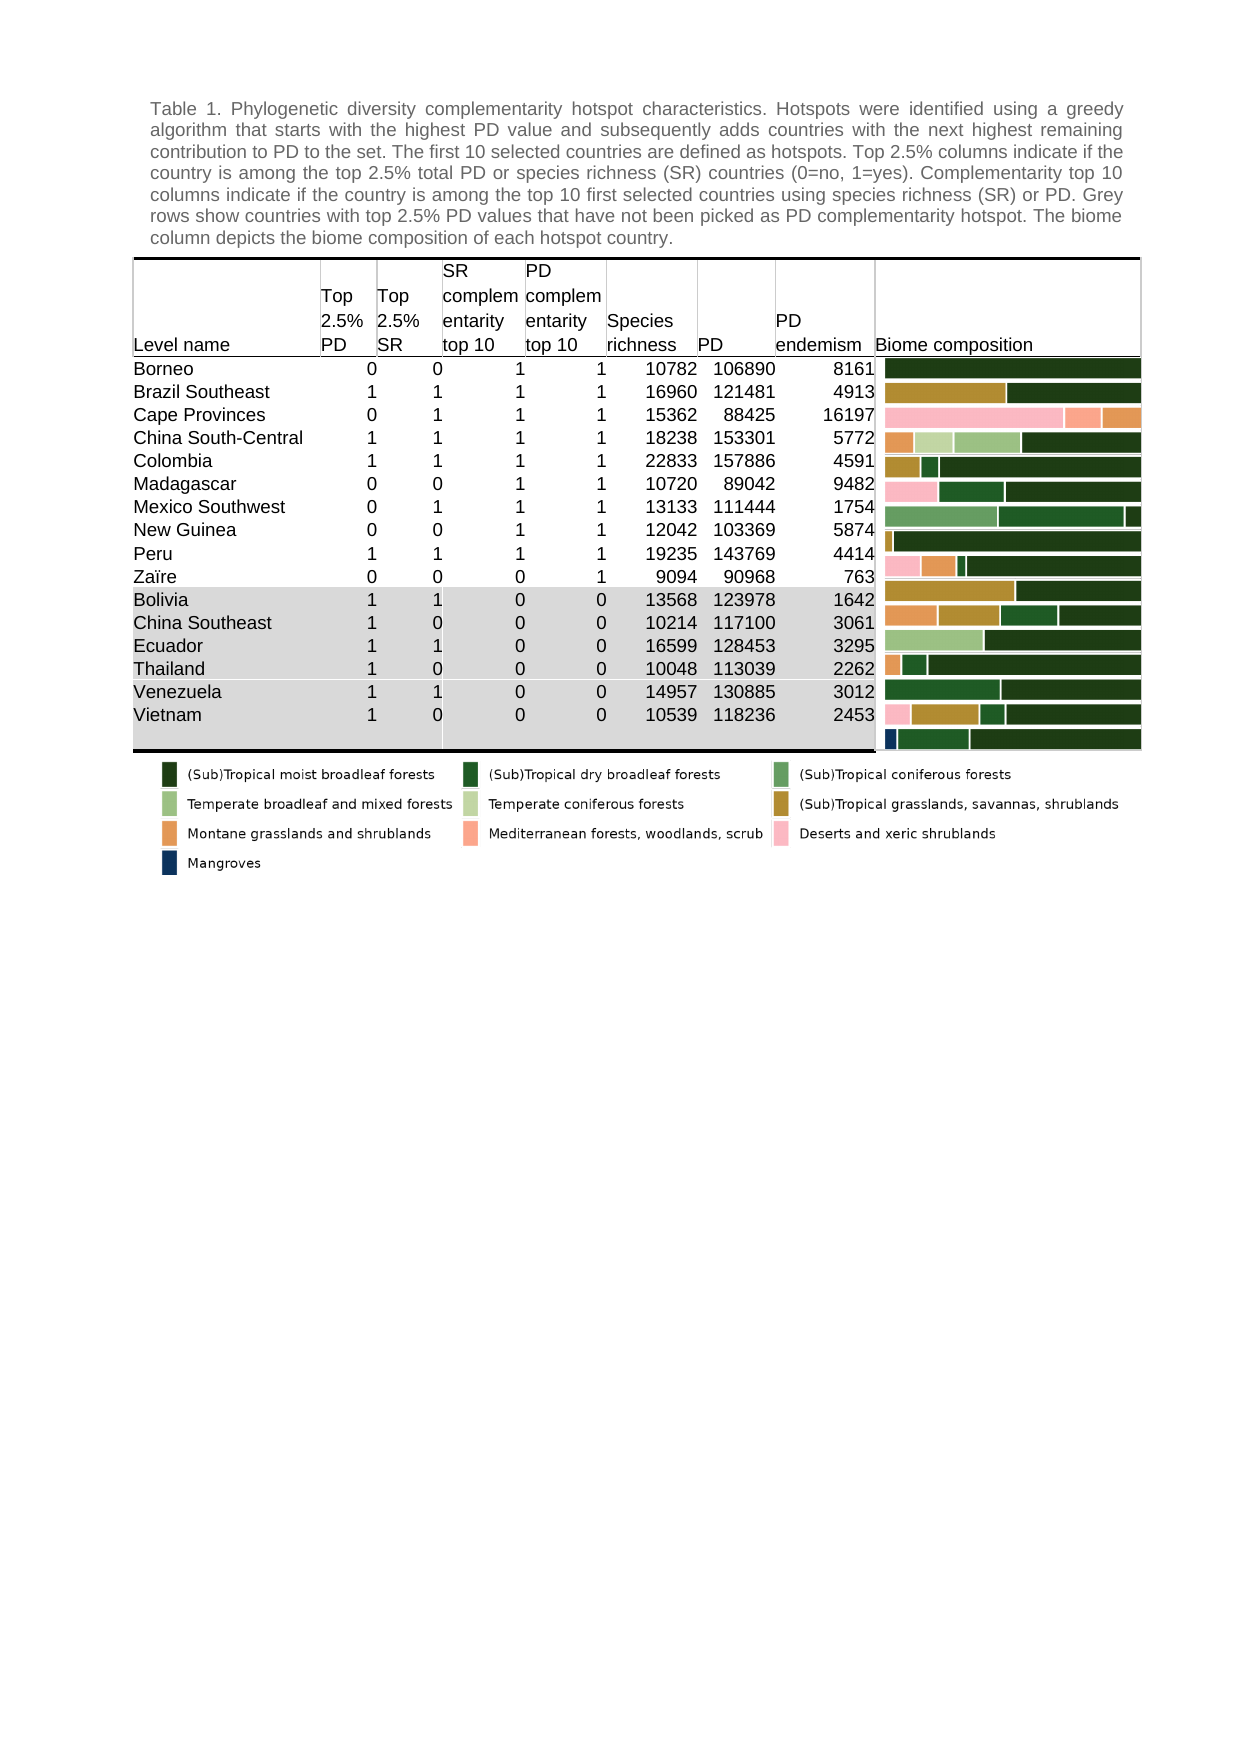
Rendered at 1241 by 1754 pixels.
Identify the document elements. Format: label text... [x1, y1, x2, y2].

table_cell 0 [377, 703, 442, 749]
table_cell 118236 [697, 703, 775, 749]
table_cell 117100 [697, 610, 775, 633]
table_cell 1 [321, 379, 377, 402]
table_cell 4591 [775, 448, 874, 471]
table_cell 763 [775, 564, 874, 587]
table_cell 0 [377, 564, 442, 587]
table_cell 1642 [775, 587, 874, 610]
table_cell 0 [377, 656, 442, 679]
table_cell 1 [377, 379, 442, 402]
table_cell 103369 [697, 518, 775, 541]
table_cell 111444 [697, 495, 775, 518]
table_cell 153301 [697, 425, 775, 448]
table_cell 9094 [607, 564, 697, 587]
table_cell 0 [525, 587, 607, 610]
table_header SR complementarity top 10 [443, 260, 525, 356]
table_cell 121481 [697, 379, 775, 402]
table_cell China South-Central [133, 425, 321, 448]
table_cell 0 [525, 680, 607, 703]
table_cell 3295 [775, 633, 874, 656]
table_cell 0 [443, 703, 525, 749]
table_cell 0 [443, 680, 525, 703]
table_cell 16960 [607, 379, 697, 402]
table_cell 0 [377, 471, 442, 494]
table_cell 2262 [775, 656, 874, 679]
table_cell 1 [525, 379, 607, 402]
table_cell 1 [443, 379, 525, 402]
table_cell 13568 [607, 587, 697, 610]
table_header Biome composition [876, 260, 1140, 356]
table_cell 5874 [775, 518, 874, 541]
table_cell 0 [443, 633, 525, 656]
table_cell New Guinea [133, 518, 321, 541]
table_cell 106890 [697, 357, 775, 379]
table_cell 15362 [607, 402, 697, 425]
picture [884, 357, 1141, 750]
table_cell 4913 [775, 379, 874, 402]
table_cell 2453 [775, 703, 874, 749]
table_cell 19235 [607, 541, 697, 564]
table_cell 1 [443, 541, 525, 564]
table_cell 0 [377, 357, 442, 379]
table_cell 10782 [607, 357, 697, 379]
table_cell 0 [443, 587, 525, 610]
table_cell 14957 [607, 680, 697, 703]
table_cell 1 [443, 518, 525, 541]
table_cell 1 [443, 495, 525, 518]
table_header Top 2.5% PD [321, 260, 376, 356]
table_cell 1 [321, 425, 377, 448]
table_cell 0 [377, 610, 442, 633]
table_cell 89042 [697, 471, 775, 494]
table_cell 1 [525, 541, 607, 564]
table_cell China Southeast [133, 610, 321, 633]
table_cell 16197 [775, 402, 874, 425]
table_cell 1 [321, 448, 377, 471]
table_cell 1 [377, 402, 442, 425]
table_cell Venezuela [133, 680, 321, 703]
table_cell 0 [525, 703, 607, 749]
table_cell 1 [377, 448, 442, 471]
table_header Level name [134, 260, 320, 356]
table_cell 1 [377, 587, 442, 610]
table_header PD endemism [776, 260, 874, 356]
table_cell 10214 [607, 610, 697, 633]
table_cell 130885 [697, 680, 775, 703]
table_cell 1 [443, 471, 525, 494]
table_cell 143769 [697, 541, 775, 564]
table_cell 123978 [697, 587, 775, 610]
table_cell Brazil Southeast [133, 379, 321, 402]
table_cell 1 [443, 425, 525, 448]
table_cell 0 [321, 518, 377, 541]
subtitle Table 1. Phylogenetic diversity complementarity hotspot characteristics. Hotspots were identified using a greedy algorithm that starts with the highest PD value and subsequently adds countries with the next highest remaining contribution to PD to the set. The first 10 selected countries are defined as hotspots. Top 2.5% columns indicate if the country is among the top 2.5% total PD or species richness (SR) countries (0=no, 1=yes). Complementarity top 10 columns indicate if the country is among the top 10 first selected countries using species richness (SR) or PD. Grey rows show countries with top 2.5% PD values that have not been picked as PD complementarity hotspot. The biome column depicts the biome composition of each hotspot country. [150, 97, 1124, 248]
table_cell 1 [443, 402, 525, 425]
table_cell 0 [525, 656, 607, 679]
table_cell 1 [321, 610, 377, 633]
table_cell Peru [133, 541, 321, 564]
table_cell 0 [321, 495, 377, 518]
table_cell Vietnam [133, 703, 321, 749]
table_cell Zaïre [133, 564, 321, 587]
table_cell 1 [321, 541, 377, 564]
table_header Species richness [607, 260, 697, 356]
table_cell Bolivia [133, 587, 321, 610]
table_cell 90968 [697, 564, 775, 587]
table_cell 5772 [775, 425, 874, 448]
table_cell 1 [525, 402, 607, 425]
table_cell 0 [525, 610, 607, 633]
table_cell Thailand [133, 656, 321, 679]
table_cell 3061 [775, 610, 874, 633]
table_cell Colombia [133, 448, 321, 471]
table_cell 18238 [607, 425, 697, 448]
table_cell 1 [377, 425, 442, 448]
table_cell 128453 [697, 633, 775, 656]
table_cell 10539 [607, 703, 697, 749]
table_cell 10048 [607, 656, 697, 679]
table_cell 1 [321, 587, 377, 610]
table_cell 0 [525, 633, 607, 656]
table_cell 1 [525, 564, 607, 587]
table_cell Ecuador [133, 633, 321, 656]
table_header PD complementarity top 10 [526, 260, 606, 356]
table_cell 1 [525, 425, 607, 448]
table_cell 0 [443, 610, 525, 633]
table_cell 1 [525, 448, 607, 471]
table_cell 1 [377, 633, 442, 656]
table_cell 9482 [775, 471, 874, 494]
table_cell 157886 [697, 448, 775, 471]
table_cell 1 [525, 518, 607, 541]
table_cell 4414 [775, 541, 874, 564]
table_cell Mexico Southwest [133, 495, 321, 518]
table_cell 0 [443, 656, 525, 679]
table_cell 88425 [697, 402, 775, 425]
table_cell 1 [525, 471, 607, 494]
table_cell 0 [321, 564, 377, 587]
table_cell 0 [377, 518, 442, 541]
table_cell 13133 [607, 495, 697, 518]
table_cell 1 [377, 541, 442, 564]
table_cell 16599 [607, 633, 697, 656]
table_cell 1 [321, 633, 377, 656]
table_header PD [698, 260, 775, 356]
table_cell 1 [377, 680, 442, 703]
table_cell 1754 [775, 495, 874, 518]
table_cell 1 [525, 357, 607, 379]
table_cell 1 [377, 495, 442, 518]
table_cell Madagascar [133, 471, 321, 494]
table_cell 0 [321, 402, 377, 425]
table_cell 10720 [607, 471, 697, 494]
table_cell 12042 [607, 518, 697, 541]
picture [150, 752, 1120, 875]
table_cell 0 [321, 357, 377, 379]
table_cell 113039 [697, 656, 775, 679]
table_cell 1 [443, 448, 525, 471]
table_cell 1 [443, 357, 525, 379]
table_cell 0 [443, 564, 525, 587]
table_cell [876, 357, 884, 749]
table_cell Borneo [133, 357, 321, 379]
table_cell Cape Provinces [133, 402, 321, 425]
table_cell 0 [321, 471, 377, 494]
table_cell 22833 [607, 448, 697, 471]
table_cell 1 [321, 656, 377, 679]
table_cell 1 [321, 703, 377, 749]
table_cell 1 [525, 495, 607, 518]
table_cell 8161 [775, 357, 874, 379]
table_cell 1 [321, 680, 377, 703]
table_header Top 2.5% SR [378, 260, 442, 356]
table_cell 3012 [775, 680, 874, 703]
